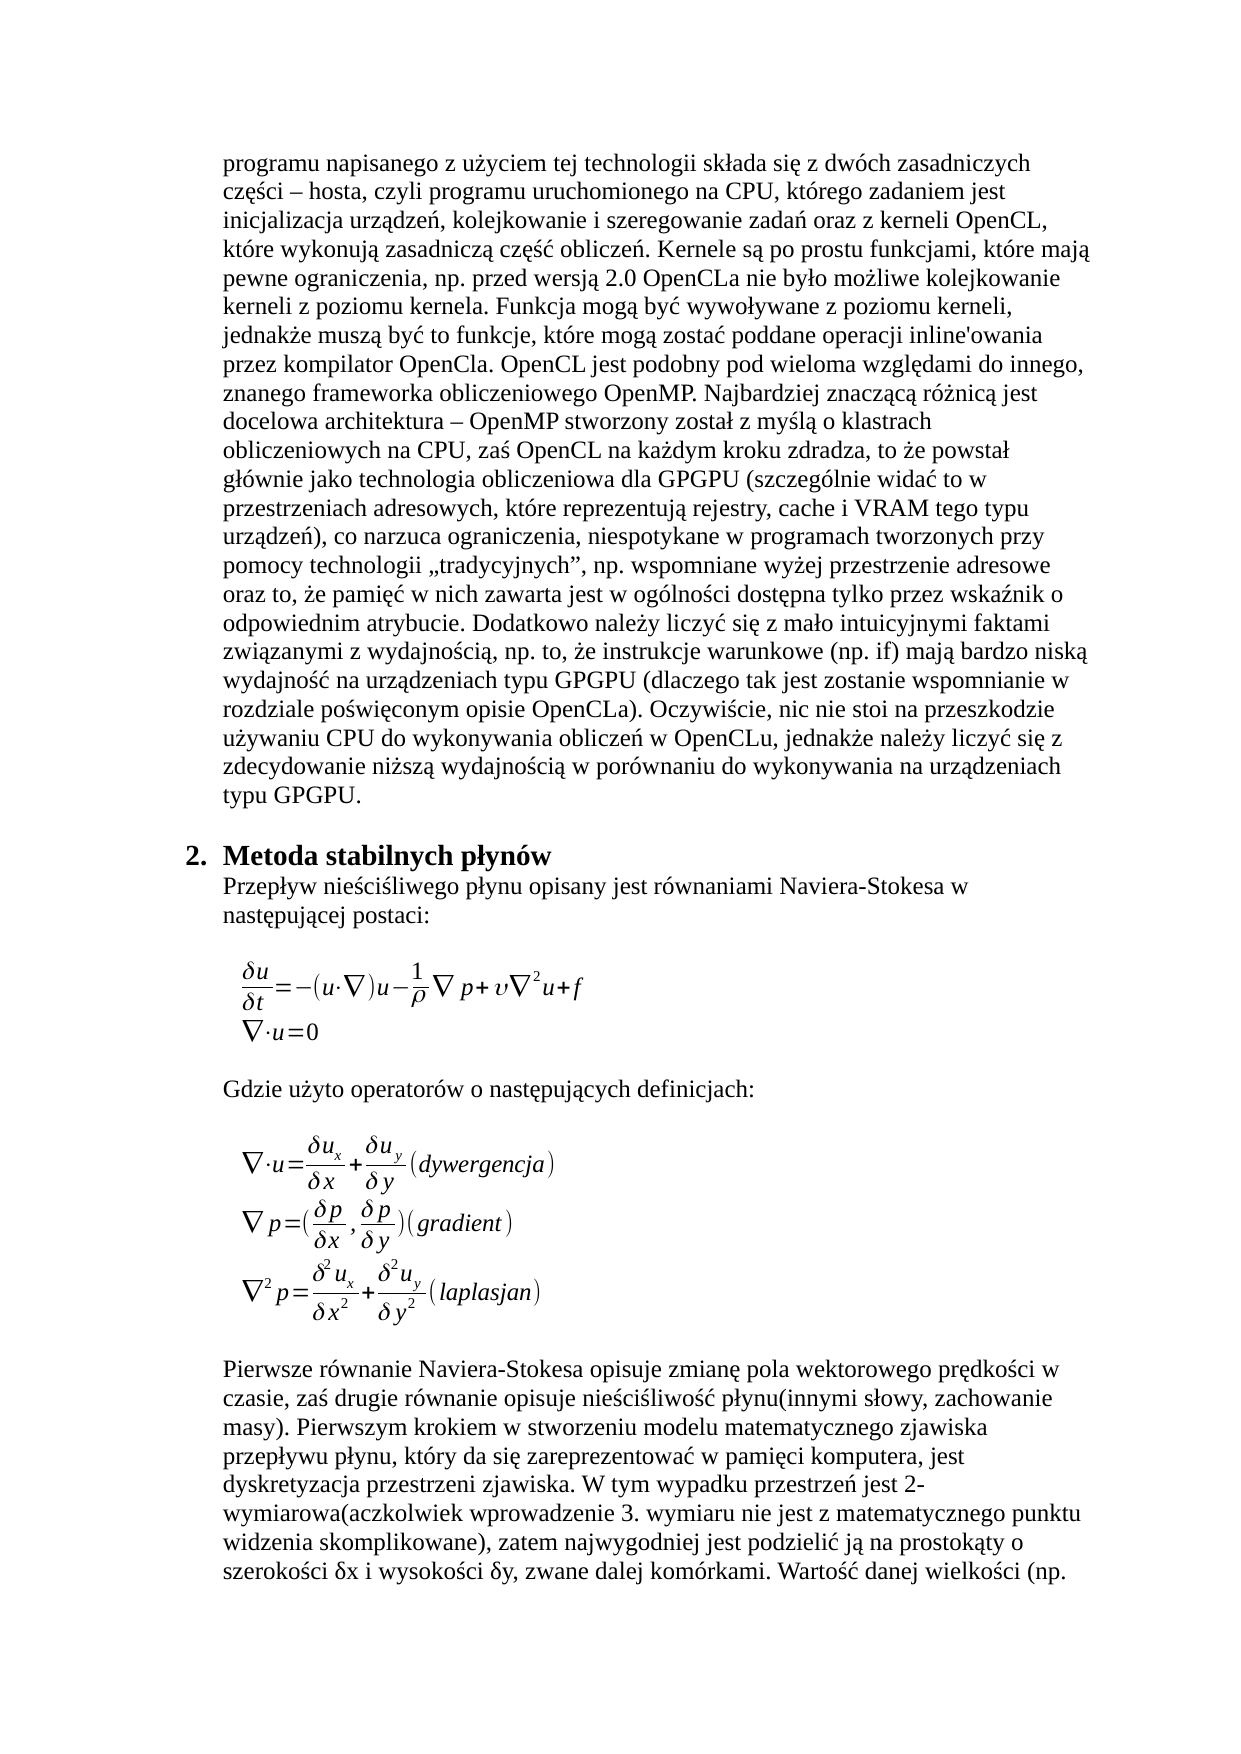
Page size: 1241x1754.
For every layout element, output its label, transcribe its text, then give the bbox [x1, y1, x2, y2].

list Gdzie użyto operatorów o następujących definicjach: [185, 1074, 1093, 1103]
list Pierwsze równanie Naviera-Stokesa opisuje zmianę pola wektorowego prędkości w czasie, zaś drugie równanie opisuje nieściśliwość płynu(innymi słowy, zachowanie masy). Pierwszym krokiem w stworzeniu modelu matematycznego zjawiska przepływu płynu, który da się zareprezentować w pamięci komputera, jest dyskretyzacja przestrzeni zjawiska. W tym wypadku przestrzeń jest 2-wymiarowa(aczkolwiek wprowadzenie 3. wymiaru nie jest z matematycznego punktu widzenia skomplikowane), zatem najwygodniej jest podzielić ją na prostokąty o szerokości δx i wysokości δy, zwane dalej komórkami. Wartość danej wielkości (np. [185, 1354, 1093, 1584]
list programu napisanego z użyciem tej technologii składa się z dwóch zasadniczych części – hosta, czyli programu uruchomionego na CPU, którego zadaniem jest inicjalizacja urządzeń, kolejkowanie i szeregowanie zadań oraz z kerneli OpenCL, które wykonują zasadniczą część obliczeń. Kernele są po prostu funkcjami, które mają pewne ograniczenia, np. przed wersją 2.0 OpenCLa nie było możliwe kolejkowanie kerneli z poziomu kernela. Funkcja mogą być wywoływane z poziomu kerneli, jednakże muszą być to funkcje, które mogą zostać poddane operacji inline'owania przez kompilator OpenCla. OpenCL jest podobny pod wieloma względami do innego, znanego frameworka obliczeniowego OpenMP. Najbardziej znaczącą różnicą jest docelowa architektura – OpenMP stworzony został z myślą o klastrach obliczeniowych na CPU, zaś OpenCL na każdym kroku zdradza, to że powstał głównie jako technologia obliczeniowa dla GPGPU (szczególnie widać to w przestrzeniach adresowych, które reprezentują rejestry, cache i VRAM tego typu urządzeń), co narzuca ograniczenia, niespotykane w programach tworzonych przy pomocy technologii „tradycyjnych”, np. wspomniane wyżej przestrzenie adresowe oraz to, że pamięć w nich zawarta jest w ogólności dostępna tylko przez wskaźnik o odpowiednim atrybucie. Dodatkowo należy liczyć się z mało intuicyjnymi faktami związanymi z wydajnością, np. to, że instrukcje warunkowe (np. if) mają bardzo niską wydajność na urządzeniach typu GPGPU (dlaczego tak jest zostanie wspomnianie w rozdziale poświęconym opisie OpenCLa). Oczywiście, nic nie stoi na przeszkodzie używaniu CPU do wykonywania obliczeń w OpenCLu, jednakże należy liczyć się z zdecydowanie niższą wydajnością w porównaniu do wykonywania na urządzeniach typu GPGPU. [185, 148, 1093, 809]
list Metoda stabilnych płynów [185, 838, 1093, 871]
list Przepływ nieściśliwego płynu opisany jest równaniami Naviera-Stokesa w następującej postaci: [185, 871, 1093, 929]
